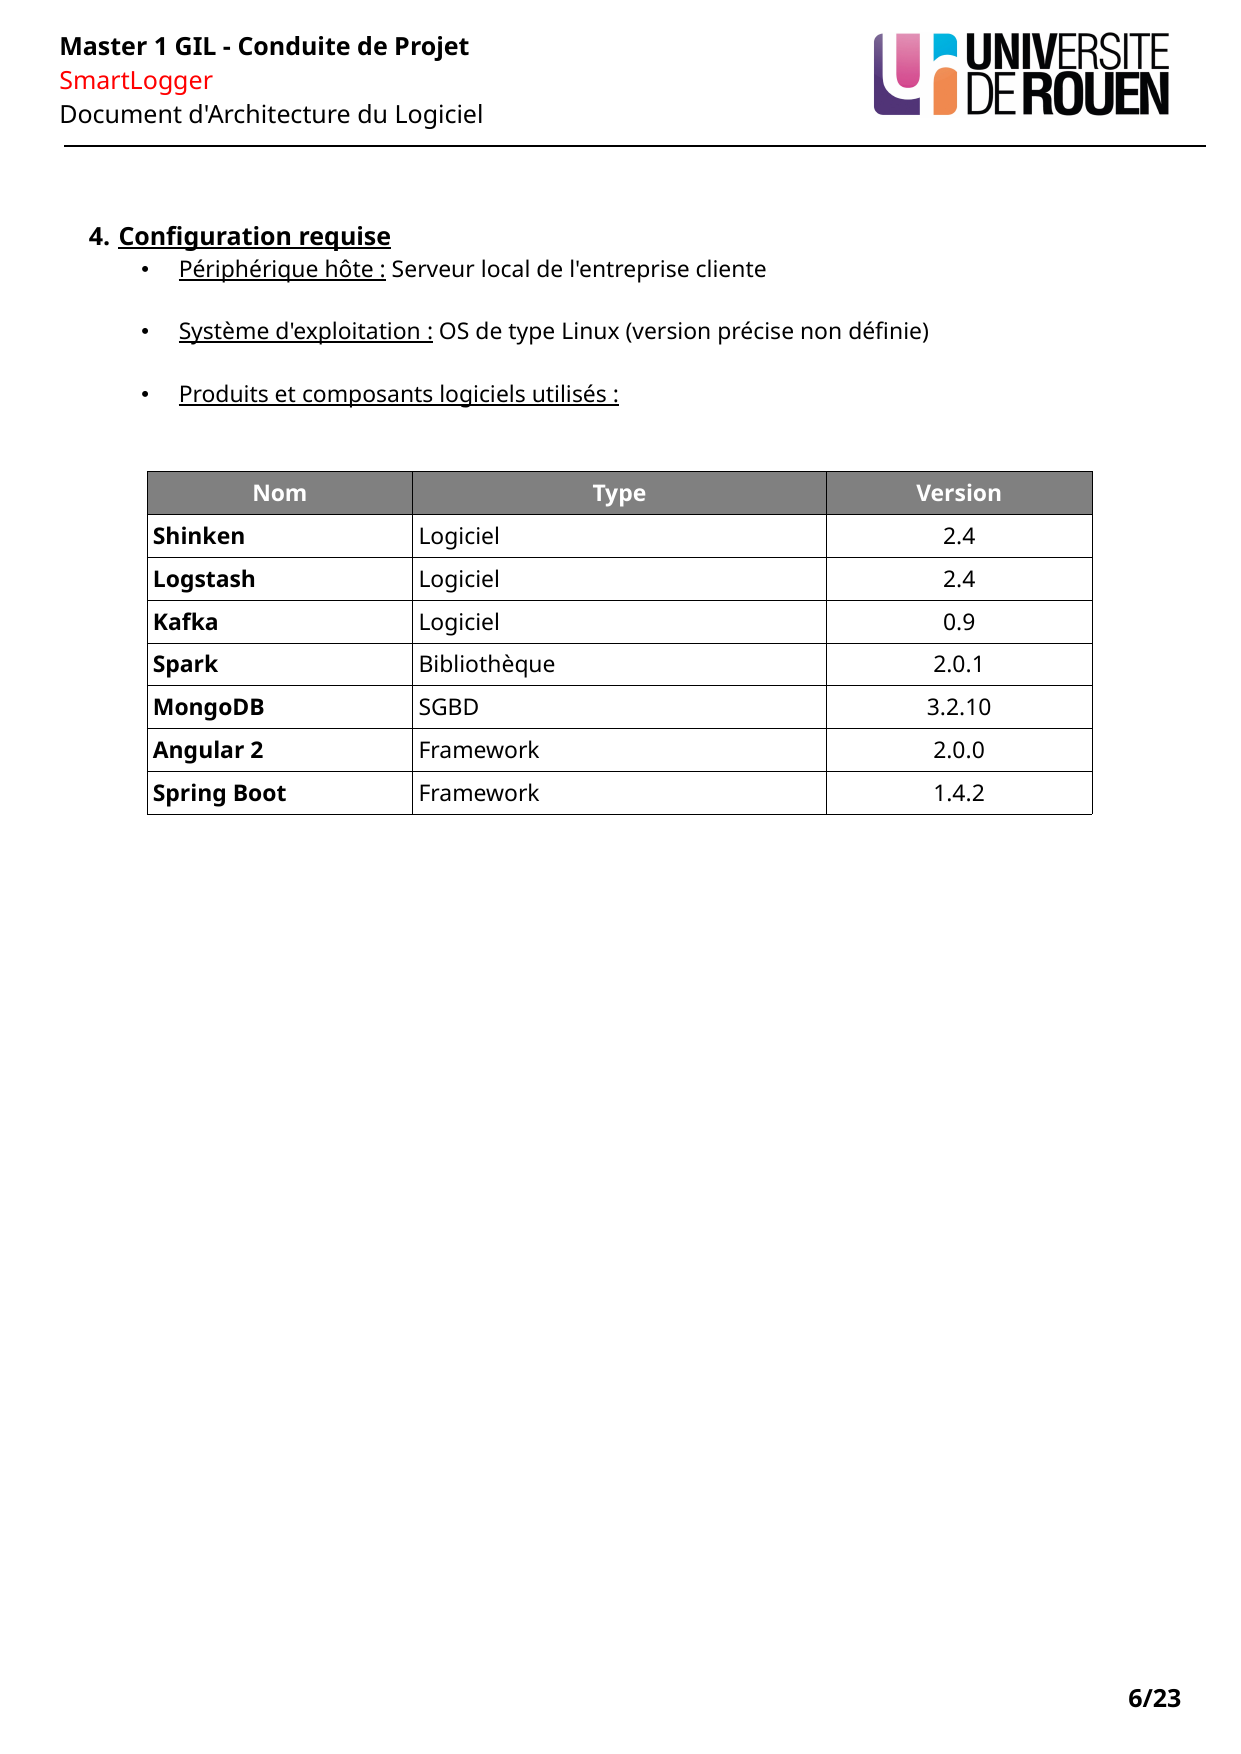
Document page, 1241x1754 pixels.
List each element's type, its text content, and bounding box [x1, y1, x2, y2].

table_cell 0.9 [827, 601, 1092, 642]
table_cell 2.4 [827, 558, 1092, 600]
table_cell Kafka [148, 601, 412, 642]
table_header Type [413, 472, 826, 514]
table_cell Shinken [148, 515, 412, 557]
list Périphérique hôte : Serveur local de l'entreprise cliente [141, 252, 1181, 284]
table_cell Logiciel [413, 515, 826, 557]
table_cell Spark [148, 644, 412, 685]
table_cell 1.4.2 [827, 772, 1092, 814]
table_cell Framework [413, 772, 826, 814]
table_cell SGBD [413, 686, 826, 728]
table_cell Spring Boot [148, 772, 412, 814]
table_cell 3.2.10 [827, 686, 1092, 728]
table_cell Logiciel [413, 558, 826, 600]
table_cell Logiciel [413, 601, 826, 642]
table_cell Framework [413, 729, 826, 771]
table_cell 2.0.1 [827, 644, 1092, 685]
list Système d'exploitation : OS de type Linux (version précise non définie) [141, 315, 1181, 346]
list Produits et composants logiciels utilisés : [141, 377, 1181, 409]
table_header Nom [148, 472, 412, 514]
subtitle Configuration requise [89, 218, 1181, 252]
table_cell 2.4 [827, 515, 1092, 557]
table_cell Angular 2 [148, 729, 412, 771]
table_header Version [827, 472, 1092, 514]
table_cell 2.0.0 [827, 729, 1092, 771]
table_cell Bibliothèque [413, 644, 826, 685]
table_cell MongoDB [148, 686, 412, 728]
picture [872, 32, 1170, 118]
table_cell Logstash [148, 558, 412, 600]
